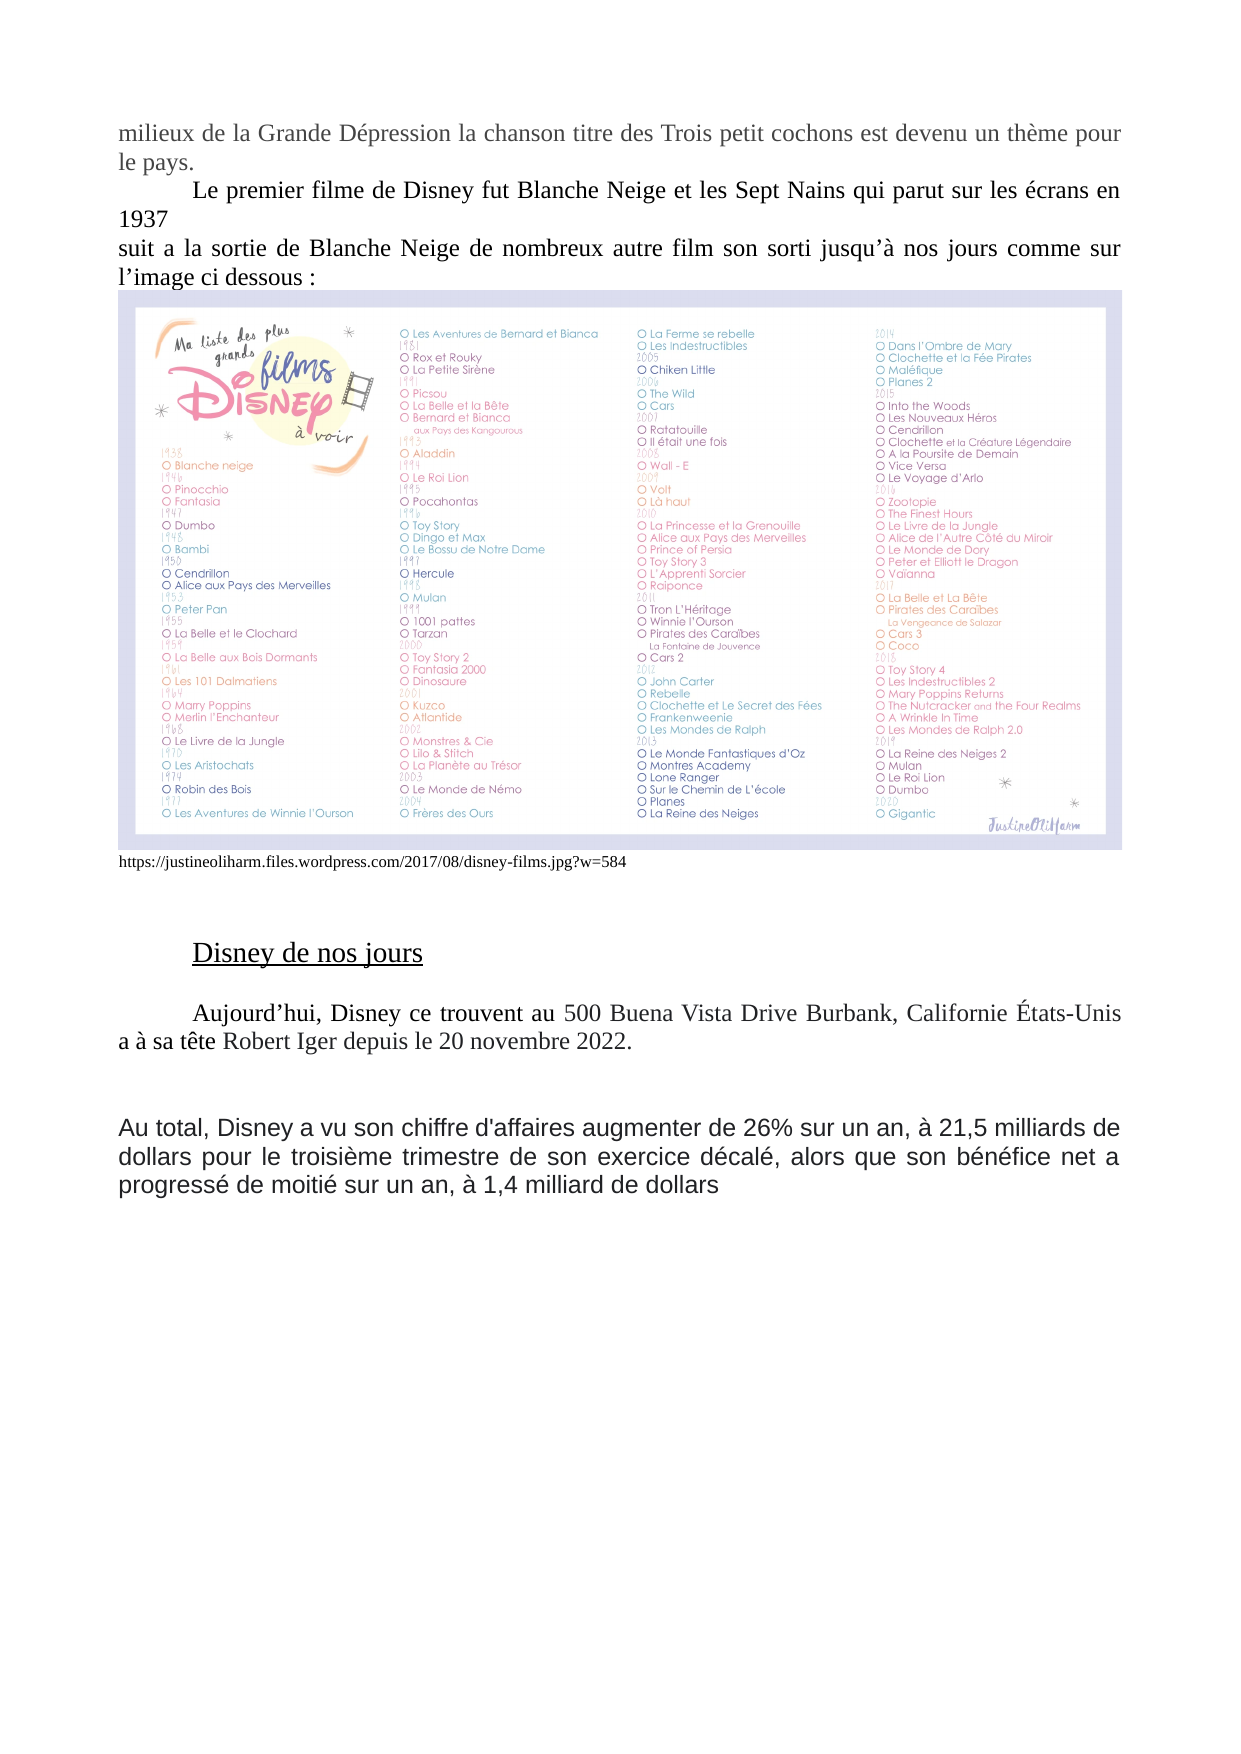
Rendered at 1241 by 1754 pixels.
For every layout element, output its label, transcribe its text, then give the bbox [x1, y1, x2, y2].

text milieux de la Grande Dépression la chanson titre des Trois petit cochons est devenu un thème pour le pays. [118, 118, 1122, 176]
text suit a la sortie de Blanche Neige de nombreux autre film son sorti jusqu’à nos jours comme sur l’image ci dessous : [118, 233, 1122, 290]
text Disney de nos jours [118, 935, 1122, 969]
text Aujourd’hui, Disney ce trouvent au 500 Buena Vista Drive Burbank, Californie États-Unis a à sa tête Robert Iger depuis le 20 novembre 2022. [118, 998, 1122, 1055]
text Le premier filme de Disney fut Blanche Neige et les Sept Nains qui parut sur les écrans en 1937 [118, 176, 1122, 233]
text Au total, Disney a vu son chiffre d'affaires augmenter de 26% sur un an, à 21,5 milliards de dollars pour le troisième trimestre de son exercice décalé, alors que son bénéfice net a progressé de moitié sur un an, à 1,4 milliard de dollars [118, 1113, 1122, 1199]
